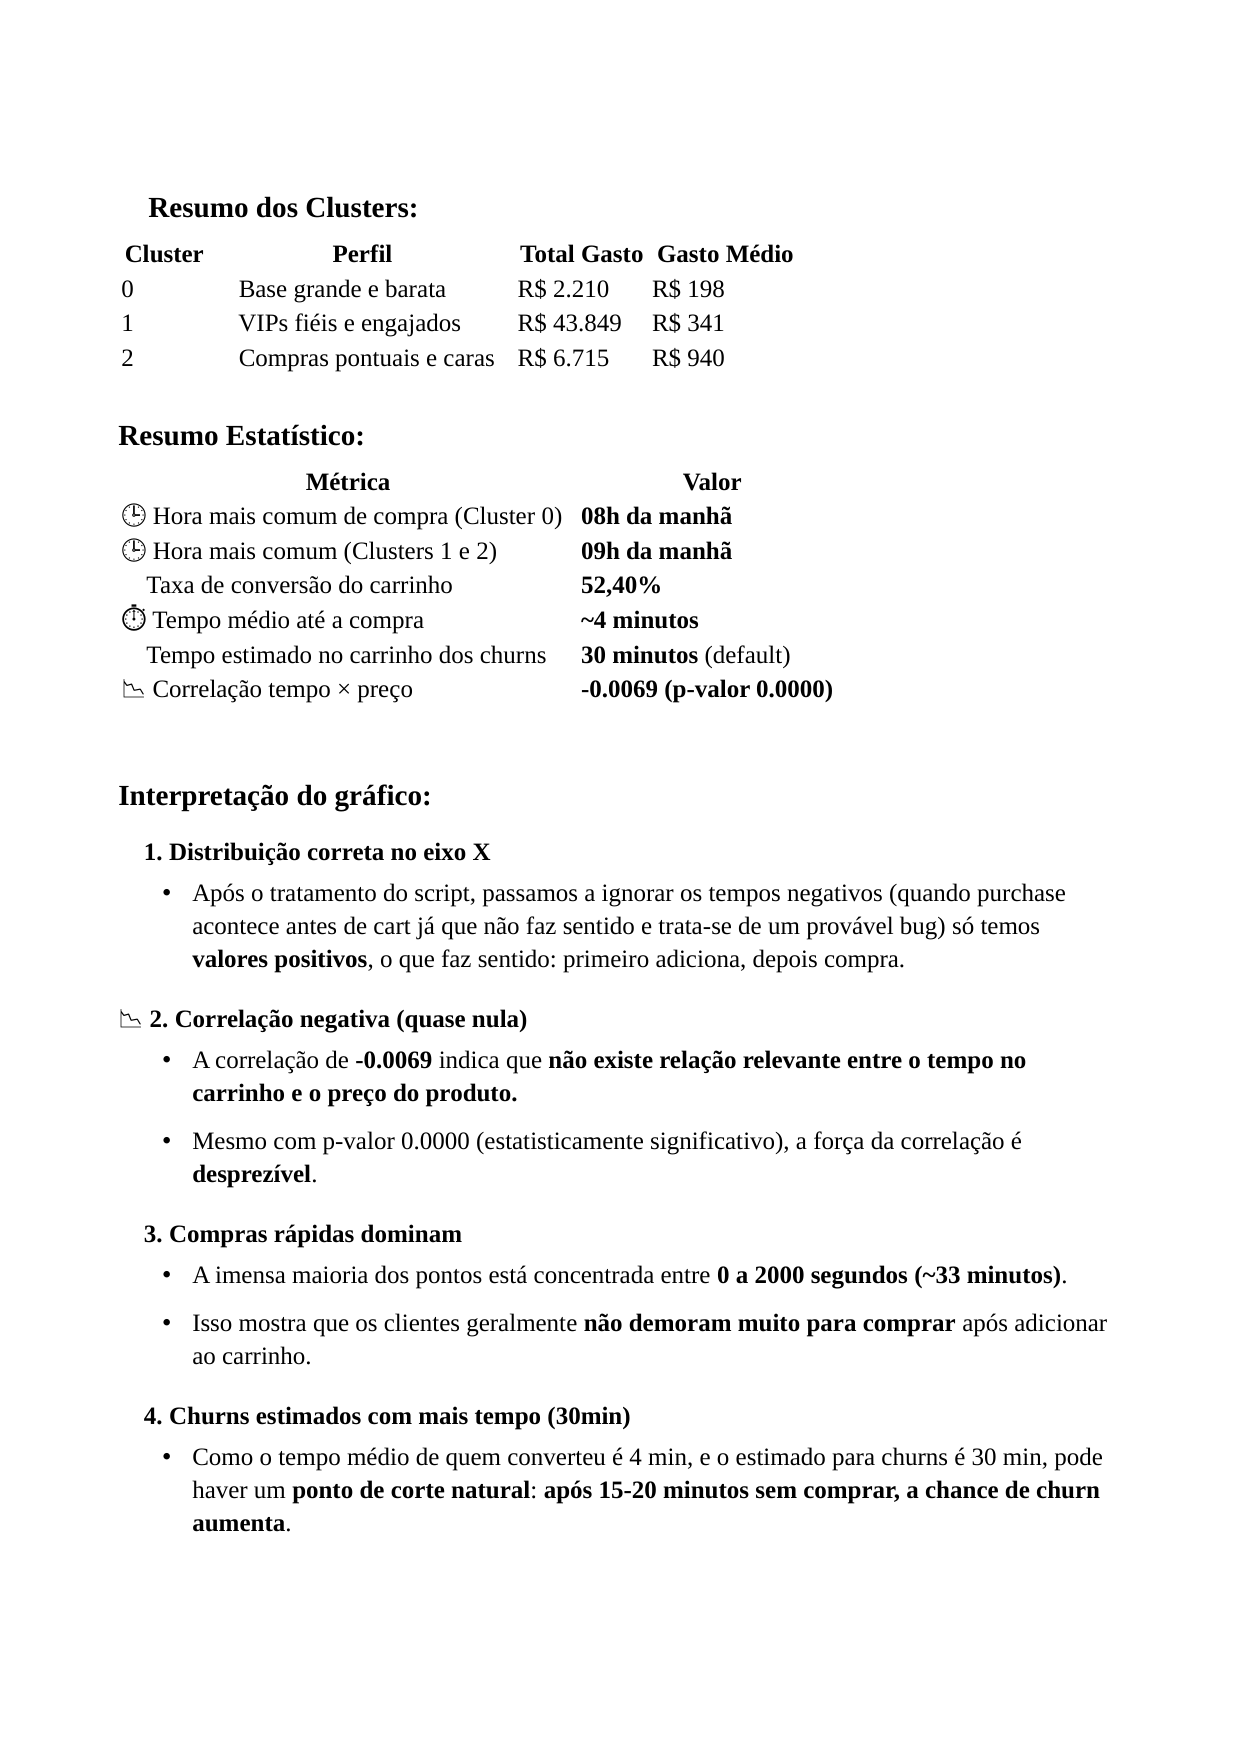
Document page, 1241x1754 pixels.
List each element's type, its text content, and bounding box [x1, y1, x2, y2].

table_cell -0.0069 (p-valor 0.0000) [578, 671, 846, 706]
table_cell ⏱️ Tempo médio até a compra [118, 602, 578, 637]
table_cell 08h da manhã [578, 499, 846, 533]
table_cell 0 [118, 271, 210, 305]
table_cell 52,40% [578, 568, 846, 602]
subtitle 🧊 4. Churns estimados com mais tempo (30min) [118, 1401, 1122, 1430]
table_cell 2 [118, 340, 210, 374]
table_cell R$ 341 [649, 305, 801, 340]
list Como o tempo médio de quem converteu é 4 min, e o estimado para churns é 30 min, pode haver um ponto de corte natural: após 15-20 minutos sem comprar, a chance de churn aumenta. [162, 1442, 1122, 1537]
table_cell 💼 Compras pontuais e caras [210, 340, 514, 374]
list Isso mostra que os clientes geralmente não demoram muito para comprar após adicionar ao carrinho. [162, 1308, 1122, 1370]
list A correlação de -0.0069 indica que não existe relação relevante entre o tempo no carrinho e o preço do produto. [162, 1045, 1122, 1107]
table_cell 👑 VIPs fiéis e engajados [210, 305, 514, 340]
list Mesmo com p-valor 0.0000 (estatisticamente significativo), a força da correlação é desprezível. [162, 1126, 1122, 1188]
table_cell 30 minutos (default) [578, 637, 846, 671]
subtitle Resumo Estatístico: [118, 418, 1122, 451]
table_cell 1 [118, 305, 210, 340]
table_cell R$ 2.210 [515, 271, 649, 305]
table_cell ❌ Tempo estimado no carrinho dos churns [118, 637, 578, 671]
table_cell 📉 Correlação tempo × preço [118, 671, 578, 706]
table_cell 🧊 Base grande e barata [210, 271, 514, 305]
table_cell 09h da manhã [578, 533, 846, 568]
table_cell 🕒 Hora mais comum (Clusters 1 e 2) [118, 533, 578, 568]
table_header Total Gasto [515, 236, 649, 271]
table_cell 🕒 Hora mais comum de compra (Cluster 0) [118, 499, 578, 533]
subtitle ✅ 1. Distribuição correta no eixo X [118, 837, 1122, 865]
table_cell ~4 minutos [578, 602, 846, 637]
subtitle Interpretação do gráfico: [118, 778, 1122, 812]
list Após o tratamento do script, passamos a ignorar os tempos negativos (quando purchase acontece antes de cart já que não faz sentido e trata-se de um provável bug) só temos valores positivos, o que faz sentido: primeiro adiciona, depois compra. [162, 878, 1122, 973]
table_header Gasto Médio [649, 236, 801, 271]
table_cell R$ 198 [649, 271, 801, 305]
table_cell R$ 940 [649, 340, 801, 374]
table_header Métrica [118, 464, 578, 498]
table_header Perfil [210, 236, 514, 271]
table_cell R$ 6.715 [515, 340, 649, 374]
table_header Cluster [118, 236, 210, 271]
subtitle 📉 2. Correlação negativa (quase nula) [118, 1004, 1122, 1033]
list A imensa maioria dos pontos está concentrada entre 0 a 2000 segundos (~33 minutos). [162, 1260, 1122, 1289]
subtitle 💎 Resumo dos Clusters: [118, 190, 1122, 224]
subtitle 📌 3. Compras rápidas dominam [118, 1219, 1122, 1248]
table_cell R$ 43.849 [515, 305, 649, 340]
table_cell 🛒 Taxa de conversão do carrinho [118, 568, 578, 602]
table_header Valor [578, 464, 846, 498]
